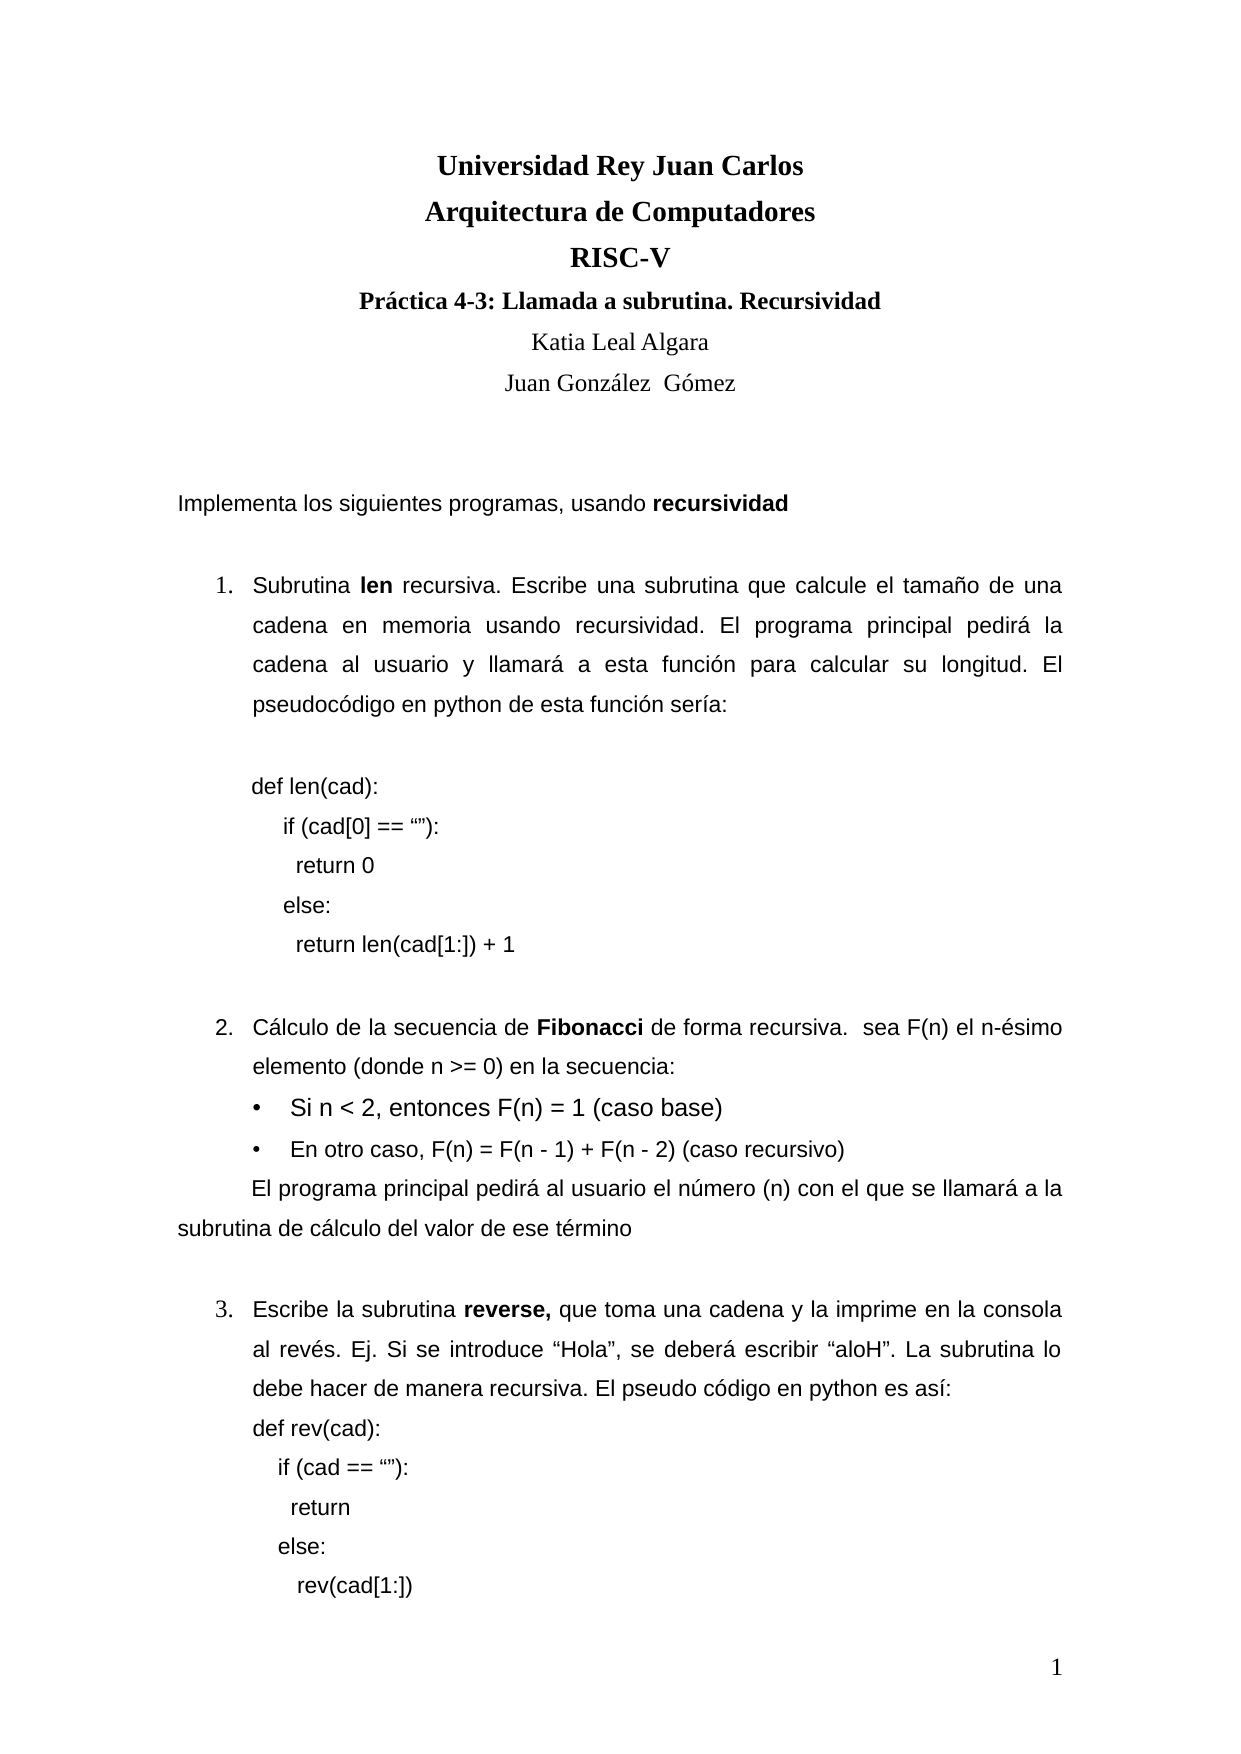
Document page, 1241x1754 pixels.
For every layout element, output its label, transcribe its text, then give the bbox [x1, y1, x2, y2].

text El programa principal pedirá al usuario el número (n) con el que se llamará a la subrutina de cálculo del valor de ese término [177, 1175, 1063, 1241]
list Subrutina len recursiva. Escribe una subrutina que calcule el tamaño de una cadena en memoria usando recursividad. El programa principal pedirá la cadena al usuario y llamará a esta función para calcular su longitud. El pseudocódigo en python de esta función sería: [215, 570, 1063, 717]
text RISC-V [177, 240, 1063, 273]
list Escribe la subrutina reverse, que toma una cadena y la imprime en la consola al revés. Ej. Si se introduce “Hola”, se deberá escribir “aloH”. La subrutina lo debe hacer de manera recursiva. El pseudo código en python es así: [215, 1294, 1063, 1401]
text Juan González Gómez [177, 368, 1063, 397]
text return 0 [177, 852, 1063, 878]
text Katia Leal Algara [177, 327, 1063, 356]
list def rev(cad): [215, 1414, 1063, 1441]
text Arquitectura de Computadores [177, 194, 1063, 227]
text return len(cad[1:]) + 1 [177, 931, 1063, 957]
text Práctica 4-3: Llamada a subrutina. Recursividad [177, 286, 1063, 314]
list Si n < 2, entonces F(n) = 1 (caso base) [252, 1093, 1063, 1121]
list En otro caso, F(n) = F(n - 1) + F(n - 2) (caso recursivo) [252, 1136, 1063, 1162]
text def len(cad): [177, 773, 1063, 799]
text else: [177, 892, 1063, 918]
list return [215, 1493, 1063, 1520]
text Universidad Rey Juan Carlos [177, 148, 1063, 181]
text Implementa los siguientes programas, usando recursividad [177, 489, 1063, 516]
list else: [215, 1533, 1063, 1559]
text if (cad[0] == “”): [177, 813, 1063, 839]
list Cálculo de la secuencia de Fibonacci de forma recursiva. sea F(n) el n-ésimo elemento (donde n >= 0) en la secuencia: [215, 1014, 1063, 1079]
list if (cad == “”): [215, 1454, 1063, 1480]
list rev(cad[1:]) [215, 1572, 1063, 1599]
